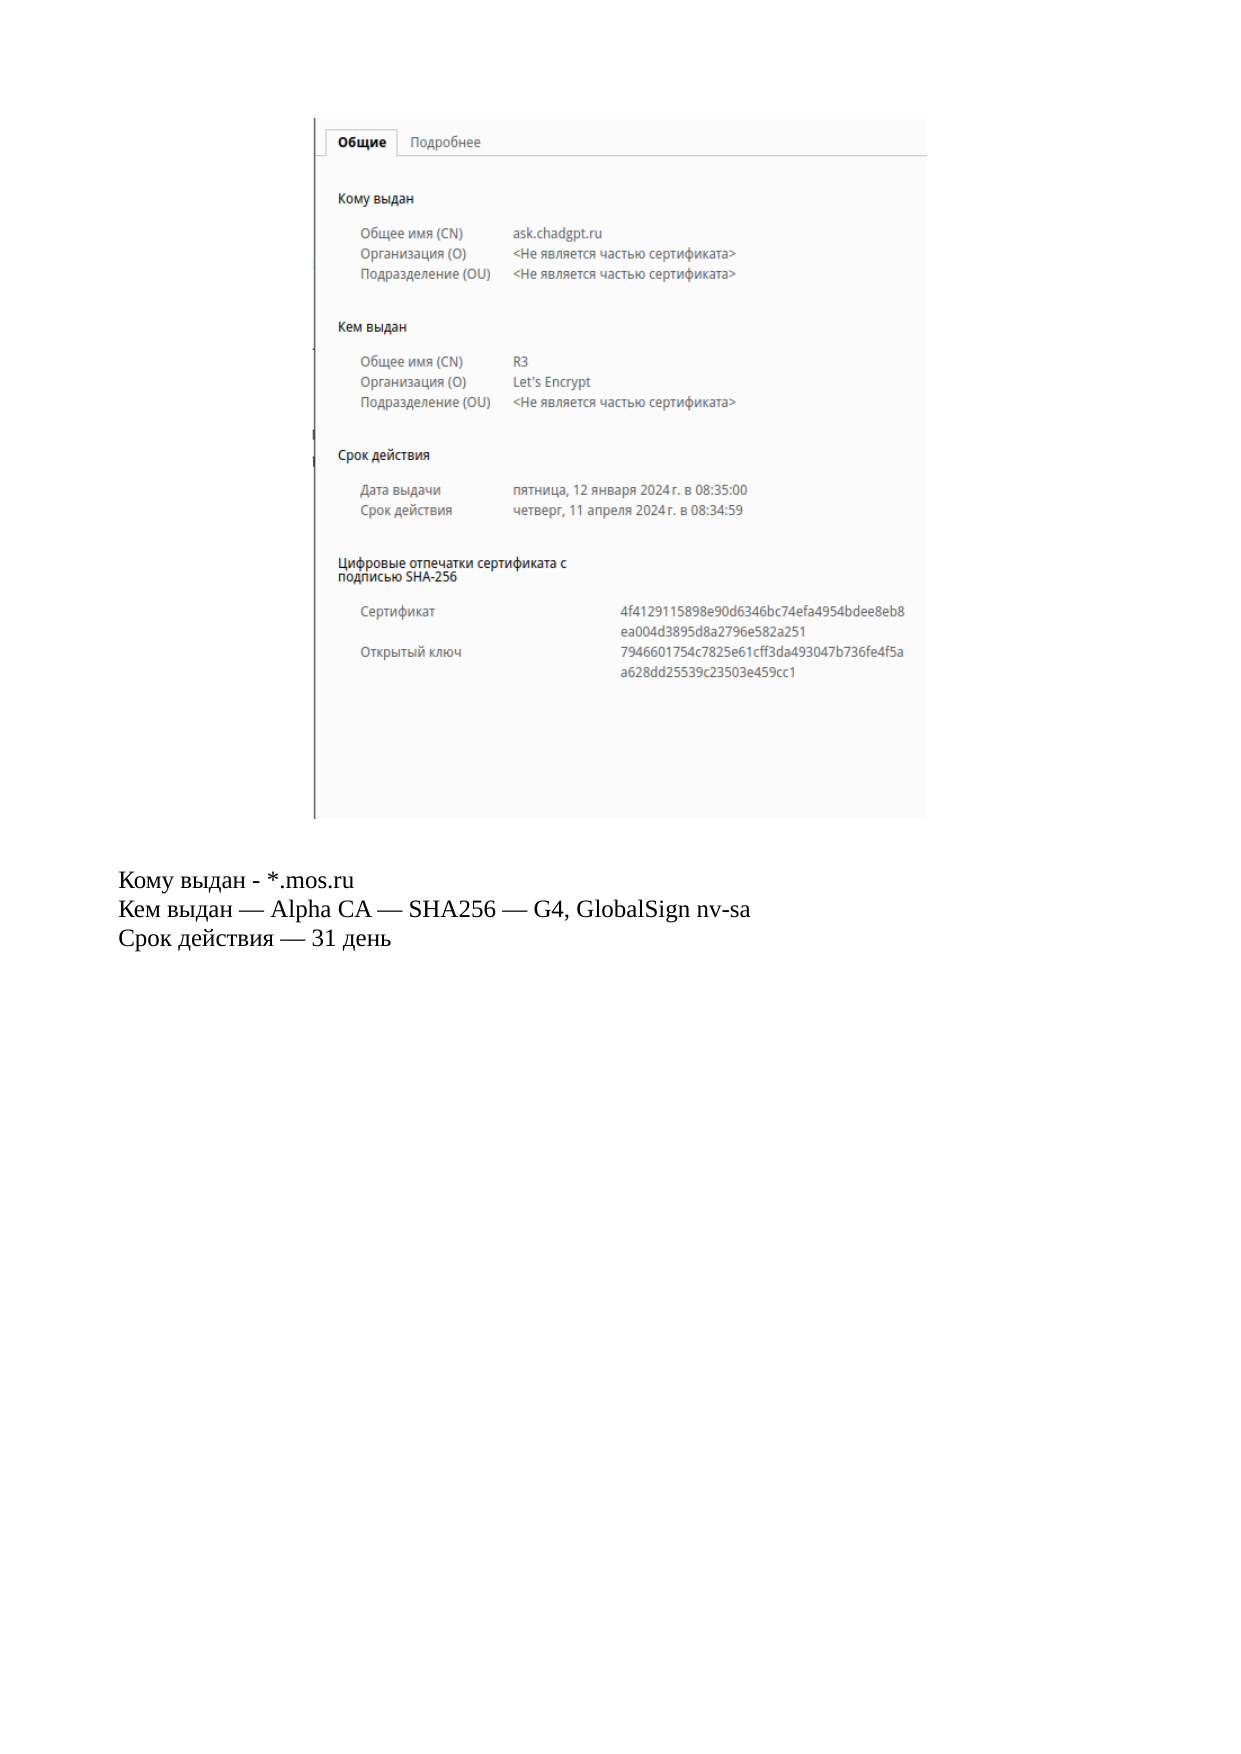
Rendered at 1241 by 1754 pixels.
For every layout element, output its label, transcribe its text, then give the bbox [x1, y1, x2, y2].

picture [312, 118, 928, 819]
text Кому выдан - *.mos.ru [118, 147, 1122, 894]
text Срок действия — 31 день [118, 923, 1122, 952]
text Кем выдан — Alpha CA — SHA256 — G4, GlobalSign nv-sa [118, 894, 1122, 923]
